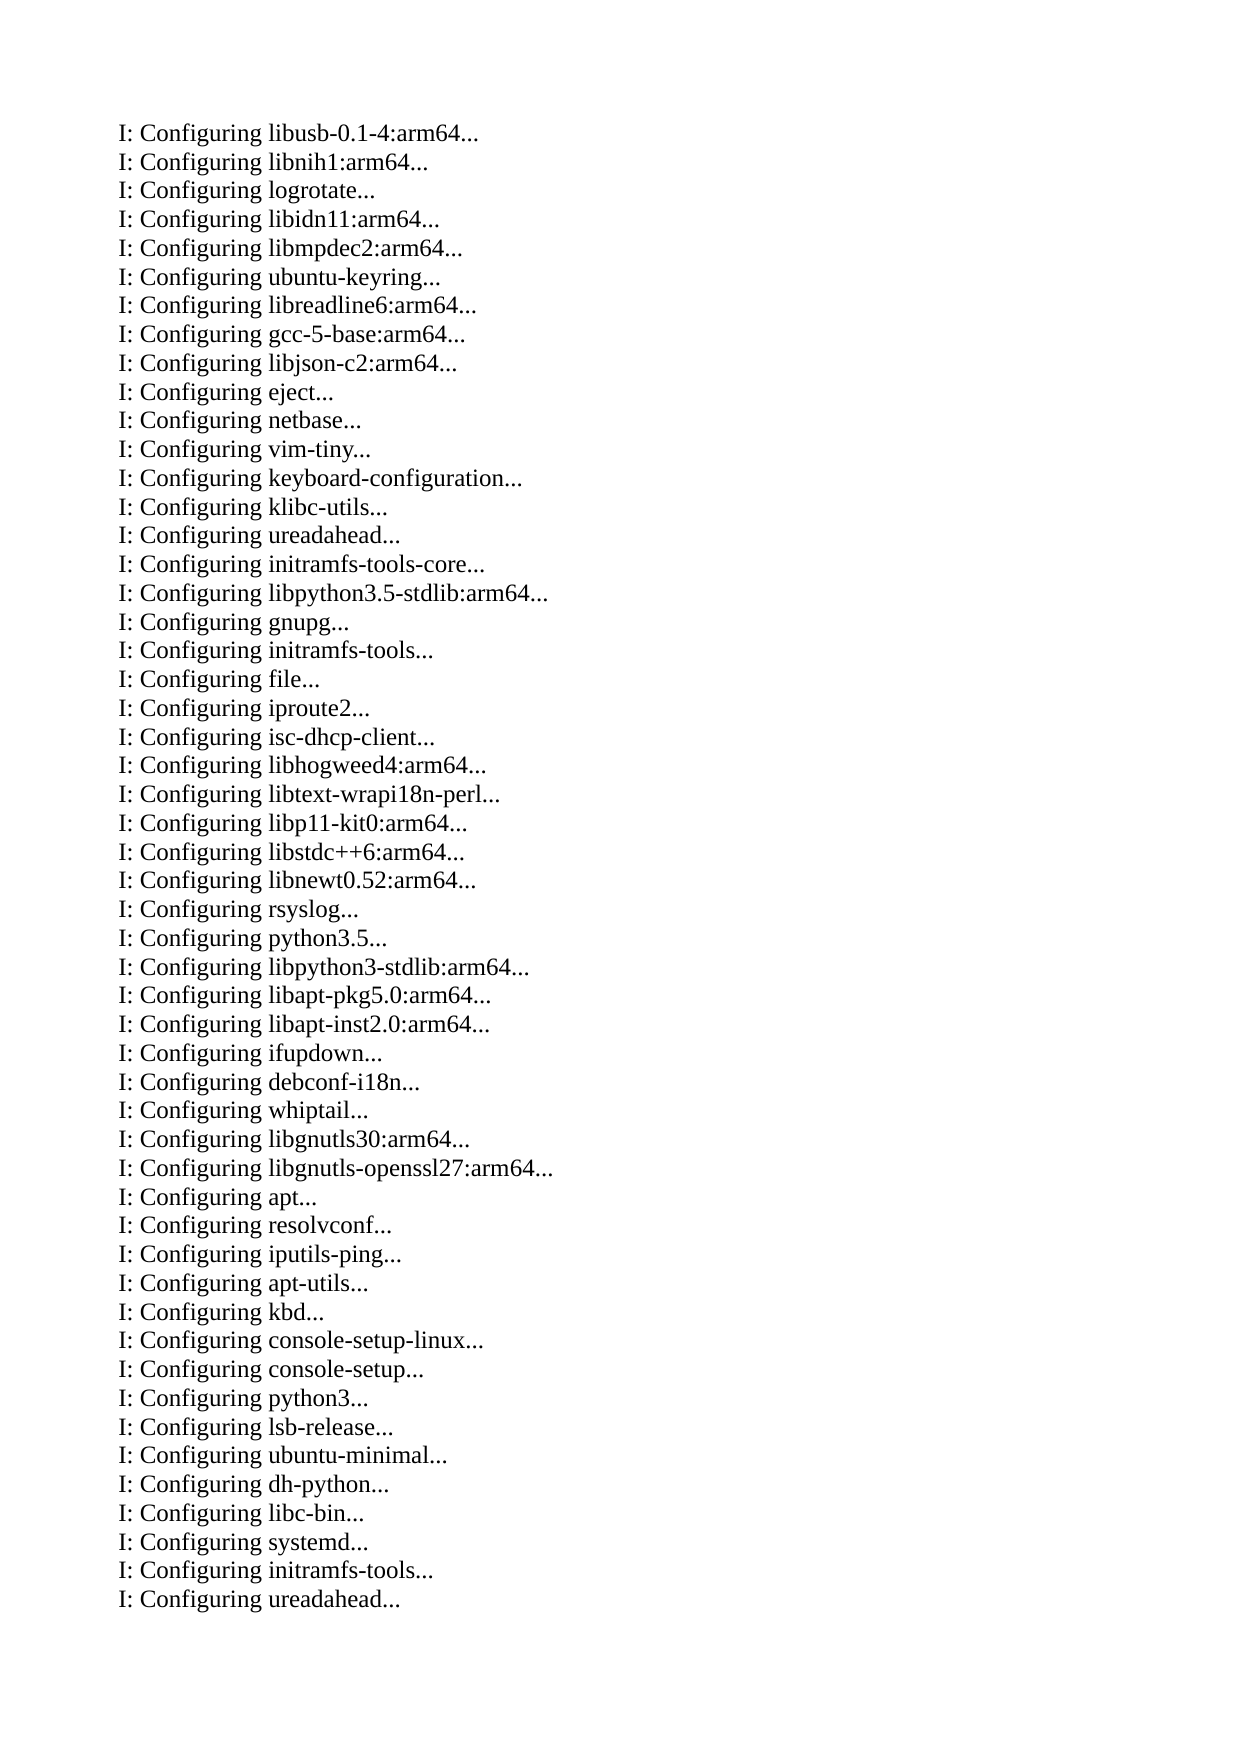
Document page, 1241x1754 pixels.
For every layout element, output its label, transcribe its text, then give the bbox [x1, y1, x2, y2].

text I: Configuring file... [118, 664, 1122, 693]
text I: Configuring resolvconf... [118, 1211, 1122, 1239]
text I: Configuring keyboard-configuration... [118, 463, 1122, 492]
text I: Configuring eject... [118, 377, 1122, 406]
text I: Configuring gnupg... [118, 607, 1122, 636]
text I: Configuring libidn11:arm64... [118, 204, 1122, 233]
text I: Configuring apt-utils... [118, 1268, 1122, 1297]
text I: Configuring kbd... [118, 1297, 1122, 1326]
text I: Configuring libmpdec2:arm64... [118, 233, 1122, 262]
text I: Configuring python3... [118, 1383, 1122, 1412]
text I: Configuring initramfs-tools-core... [118, 549, 1122, 578]
text I: Configuring libstdc++6:arm64... [118, 837, 1122, 866]
text I: Configuring rsyslog... [118, 894, 1122, 923]
text I: Configuring ubuntu-keyring... [118, 262, 1122, 291]
text I: Configuring libhogweed4:arm64... [118, 751, 1122, 779]
text I: Configuring libnewt0.52:arm64... [118, 866, 1122, 894]
text I: Configuring whiptail... [118, 1096, 1122, 1124]
text I: Configuring libapt-inst2.0:arm64... [118, 1009, 1122, 1038]
text I: Configuring libp11-kit0:arm64... [118, 808, 1122, 837]
text I: Configuring initramfs-tools... [118, 636, 1122, 664]
text I: Configuring libgnutls-openssl27:arm64... [118, 1153, 1122, 1182]
text I: Configuring libusb-0.1-4:arm64... [118, 118, 1122, 147]
text I: Configuring ureadahead... [118, 521, 1122, 549]
text I: Configuring libc-bin... [118, 1498, 1122, 1527]
text I: Configuring libgnutls30:arm64... [118, 1124, 1122, 1153]
text I: Configuring libjson-c2:arm64... [118, 348, 1122, 377]
text I: Configuring ubuntu-minimal... [118, 1441, 1122, 1469]
text I: Configuring debconf-i18n... [118, 1067, 1122, 1096]
text I: Configuring console-setup-linux... [118, 1326, 1122, 1354]
text I: Configuring iputils-ping... [118, 1239, 1122, 1268]
text I: Configuring ifupdown... [118, 1038, 1122, 1067]
text I: Configuring libapt-pkg5.0:arm64... [118, 981, 1122, 1009]
text I: Configuring lsb-release... [118, 1412, 1122, 1441]
text I: Configuring libnih1:arm64... [118, 147, 1122, 176]
text I: Configuring vim-tiny... [118, 434, 1122, 463]
text I: Configuring systemd... [118, 1527, 1122, 1556]
text I: Configuring netbase... [118, 406, 1122, 434]
text I: Configuring initramfs-tools... [118, 1556, 1122, 1584]
text I: Configuring klibc-utils... [118, 492, 1122, 521]
text I: Configuring logrotate... [118, 176, 1122, 204]
text I: Configuring gcc-5-base:arm64... [118, 319, 1122, 348]
text I: Configuring libpython3-stdlib:arm64... [118, 952, 1122, 981]
text I: Configuring dh-python... [118, 1469, 1122, 1498]
text I: Configuring console-setup... [118, 1354, 1122, 1383]
text I: Configuring python3.5... [118, 923, 1122, 952]
text I: Configuring apt... [118, 1182, 1122, 1211]
text I: Configuring libtext-wrapi18n-perl... [118, 779, 1122, 808]
text I: Configuring iproute2... [118, 693, 1122, 722]
text I: Configuring libpython3.5-stdlib:arm64... [118, 578, 1122, 607]
text I: Configuring isc-dhcp-client... [118, 722, 1122, 751]
text I: Configuring ureadahead... [118, 1584, 1122, 1613]
text I: Configuring libreadline6:arm64... [118, 291, 1122, 319]
